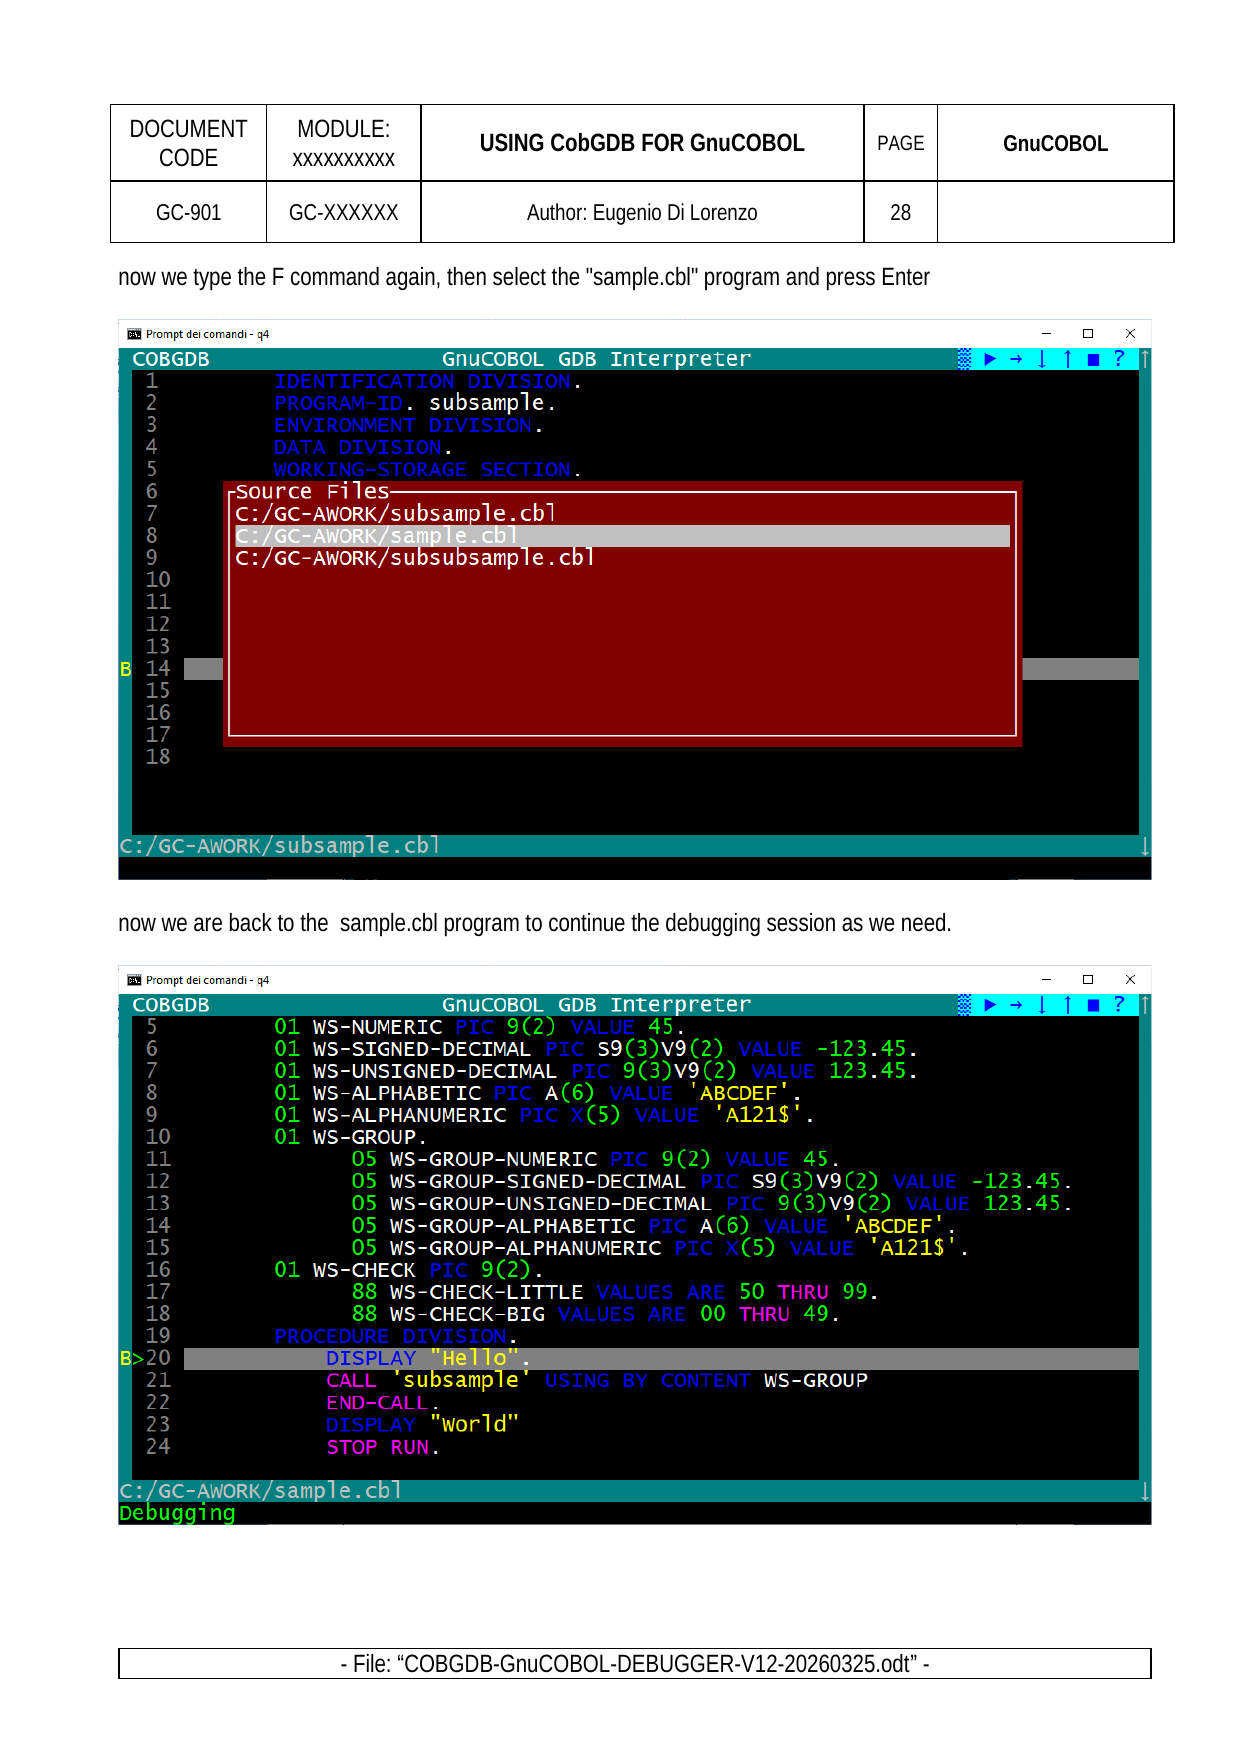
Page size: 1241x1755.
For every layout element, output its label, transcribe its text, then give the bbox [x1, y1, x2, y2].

picture [118, 965, 1152, 1525]
text now we type the F command again, then select the "sample.cbl" program and press Enter [118, 262, 1152, 291]
picture [118, 319, 1152, 880]
text now we are back to the sample.cbl program to continue the debugging session as we need. [118, 908, 1152, 937]
